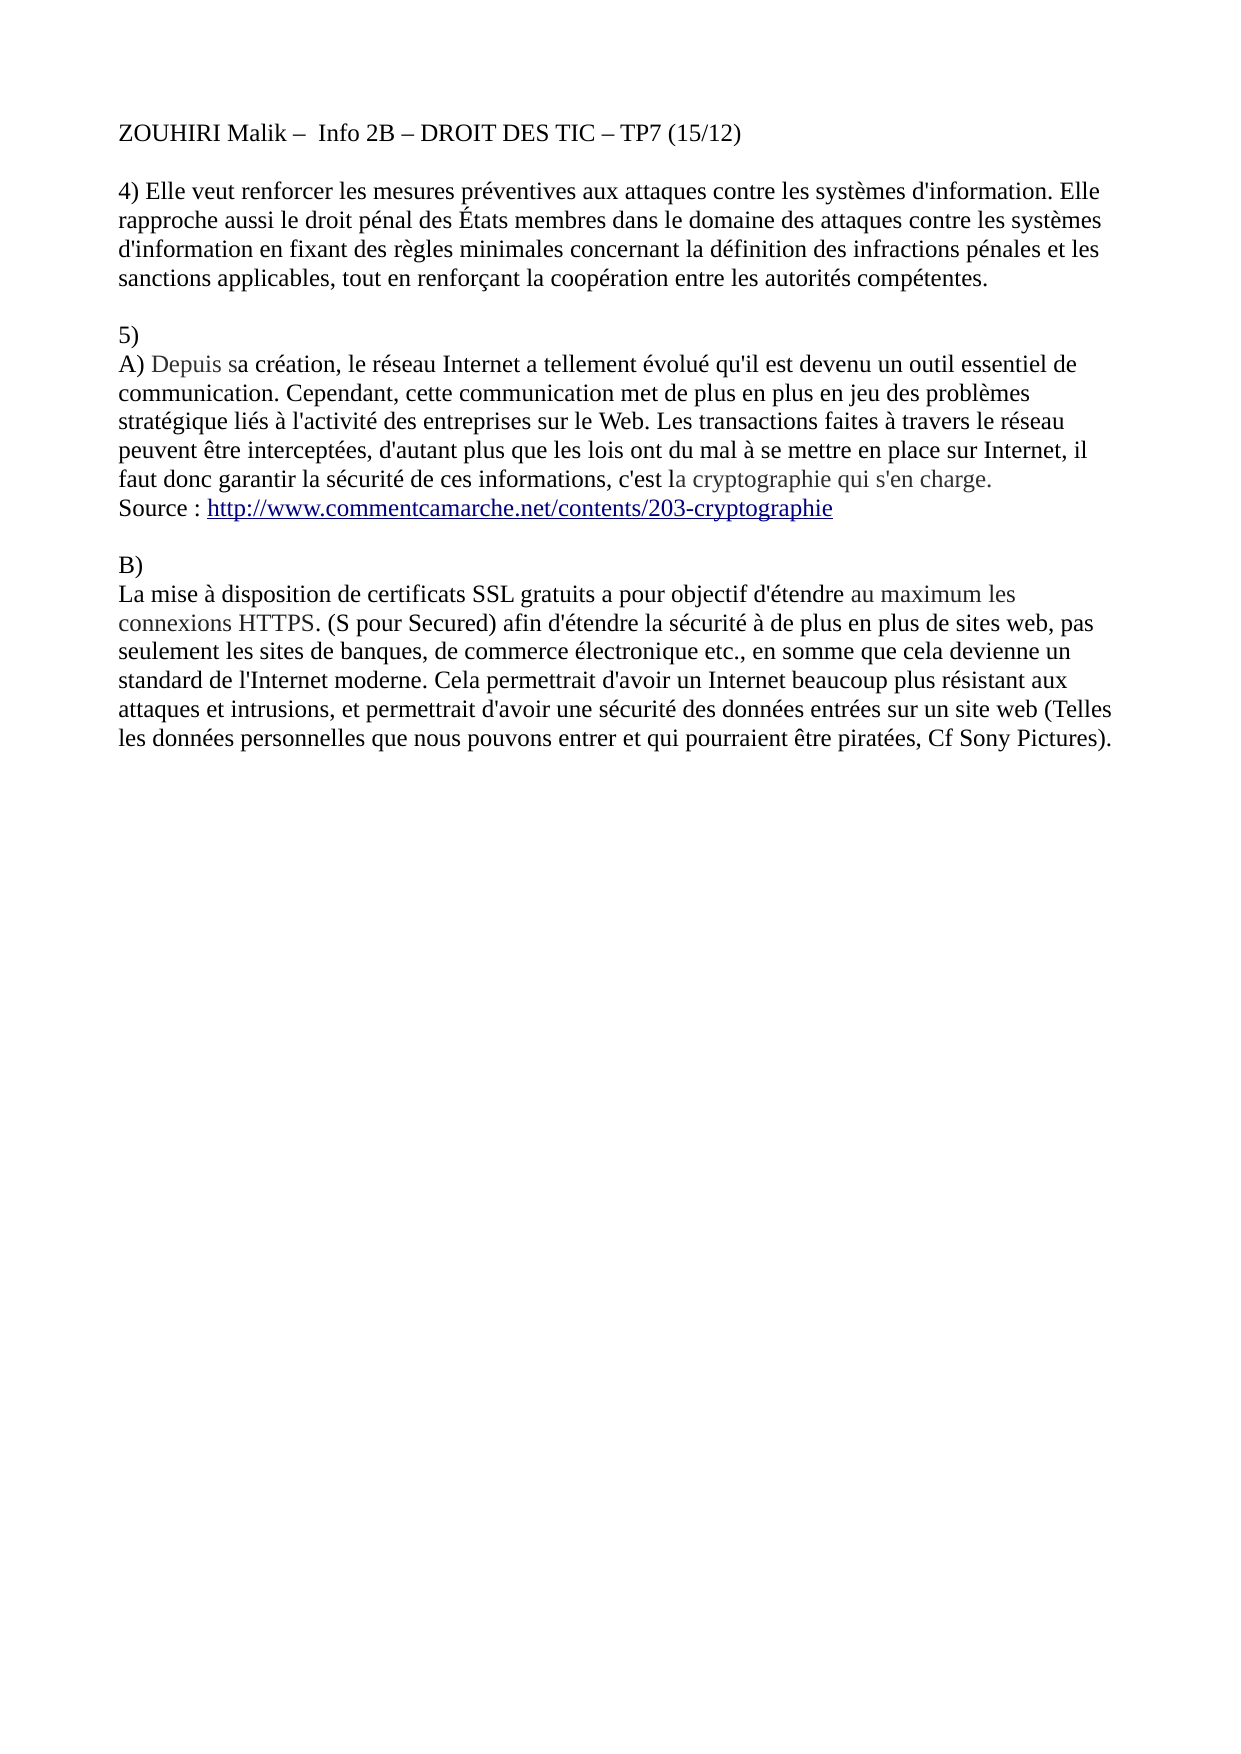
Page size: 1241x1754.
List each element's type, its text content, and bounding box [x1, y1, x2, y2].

text Source : http://www.commentcamarche.net/contents/203-cryptographie [118, 493, 1122, 521]
text 5) [118, 320, 1122, 349]
text B) [118, 550, 1122, 579]
text La mise à disposition de certificats SSL gratuits a pour objectif d'étendre au maximum les connexions HTTPS. (S pour Secured) afin d'étendre la sécurité à de plus en plus de sites web, pas seulement les sites de banques, de commerce électronique etc., en somme que cela devienne un standard de l'Internet moderne. Cela permettrait d'avoir un Internet beaucoup plus résistant aux attaques et intrusions, et permettrait d'avoir une sécurité des données entrées sur un site web (Telles les données personnelles que nous pouvons entrer et qui pourraient être piratées, Cf Sony Pictures). [118, 579, 1122, 751]
text A) Depuis sa création, le réseau Internet a tellement évolué qu'il est devenu un outil essentiel de communication. Cependant, cette communication met de plus en plus en jeu des problèmes stratégique liés à l'activité des entreprises sur le Web. Les transactions faites à travers le réseau peuvent être interceptées, d'autant plus que les lois ont du mal à se mettre en place sur Internet, il faut donc garantir la sécurité de ces informations, c'est la cryptographie qui s'en charge. [118, 349, 1122, 493]
text 4) Elle veut renforcer les mesures préventives aux attaques contre les systèmes d'information. Elle rapproche aussi le droit pénal des États membres dans le domaine des attaques contre les systèmes d'information en fixant des règles minimales concernant la définition des infractions pénales et les sanctions applicables, tout en renforçant la coopération entre les autorités compétentes. [118, 176, 1122, 291]
